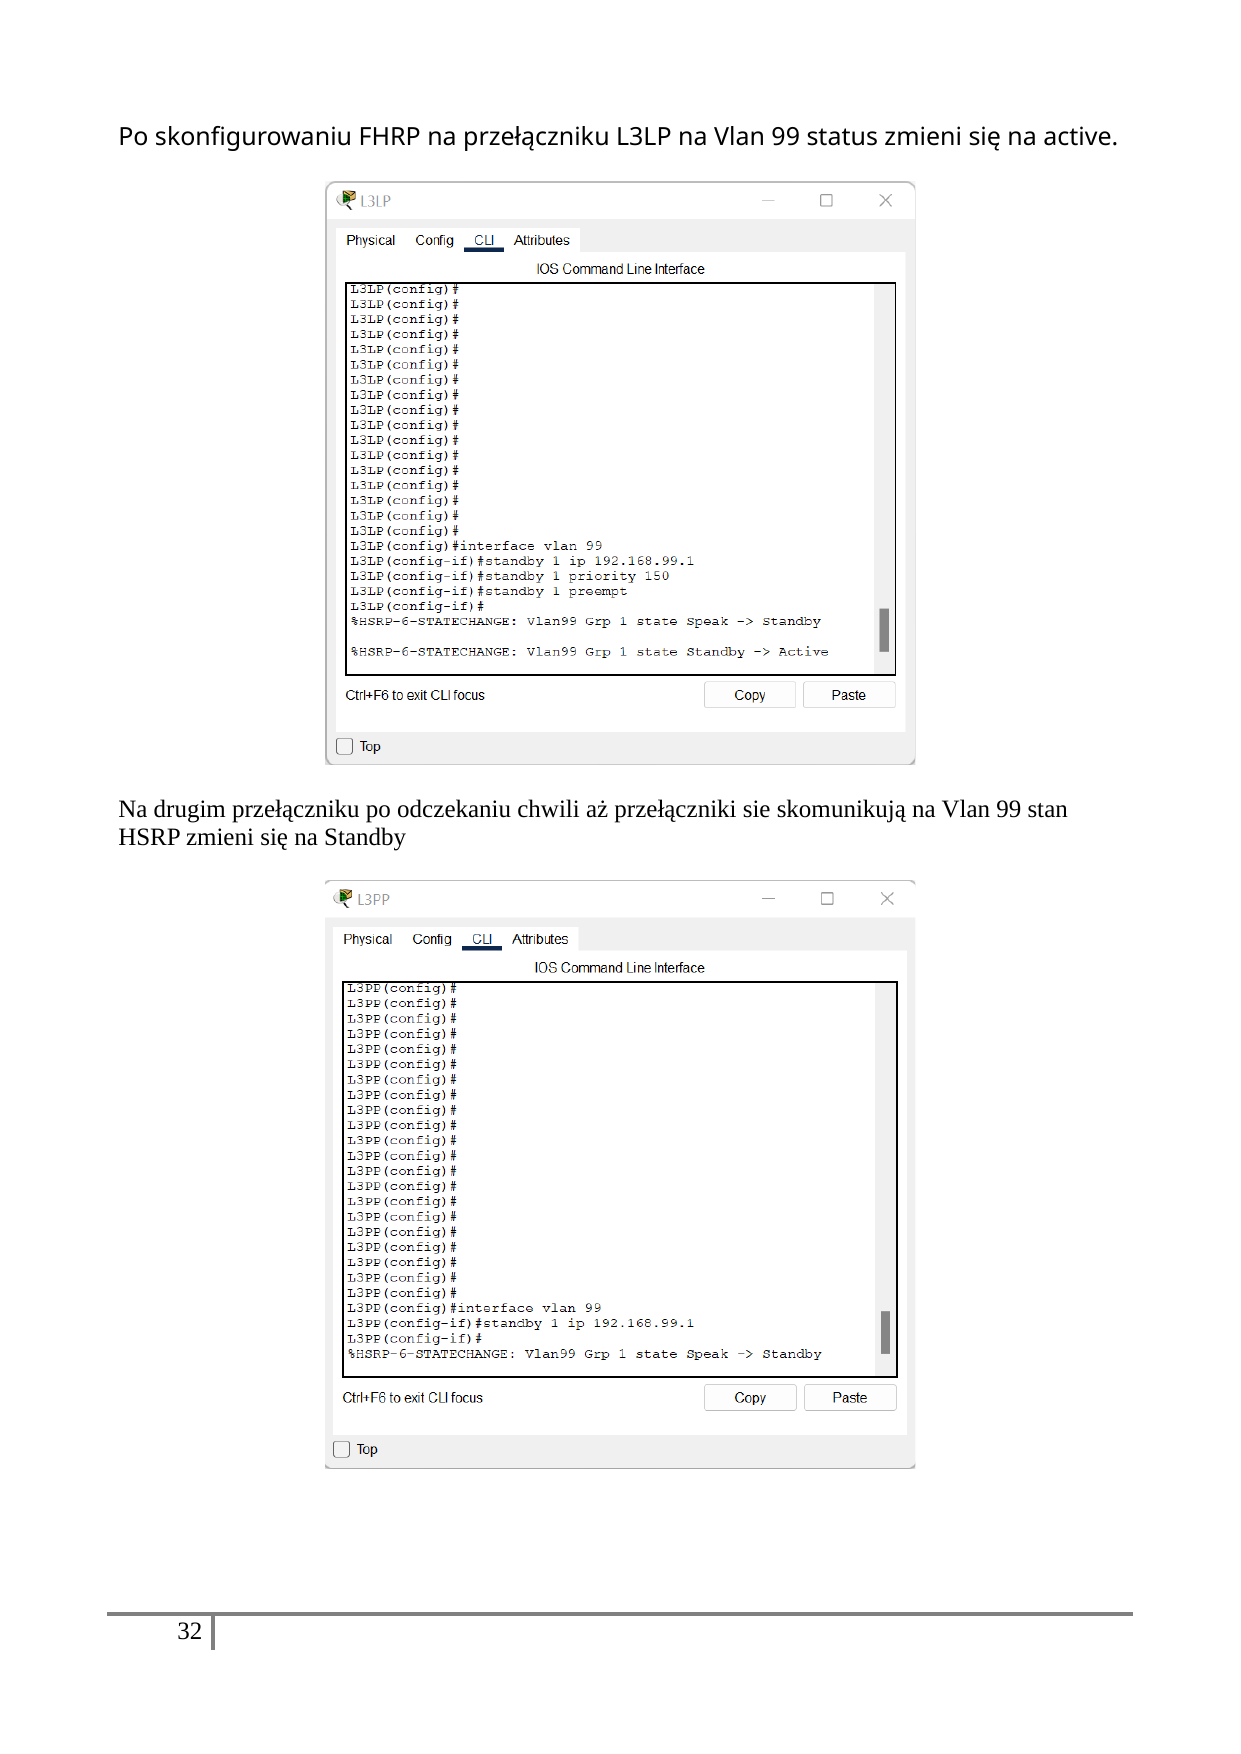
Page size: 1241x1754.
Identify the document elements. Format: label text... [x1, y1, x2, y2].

picture [325, 880, 916, 1469]
text Po skonfigurowaniu FHRP na przełączniku L3LP na Vlan 99 status zmieni się na active. [118, 118, 1122, 152]
picture [325, 181, 916, 765]
text Na drugim przełączniku po odczekaniu chwili aż przełączniki sie skomunikują na Vlan 99 stan HSRP zmieni się na Standby [118, 794, 1122, 880]
